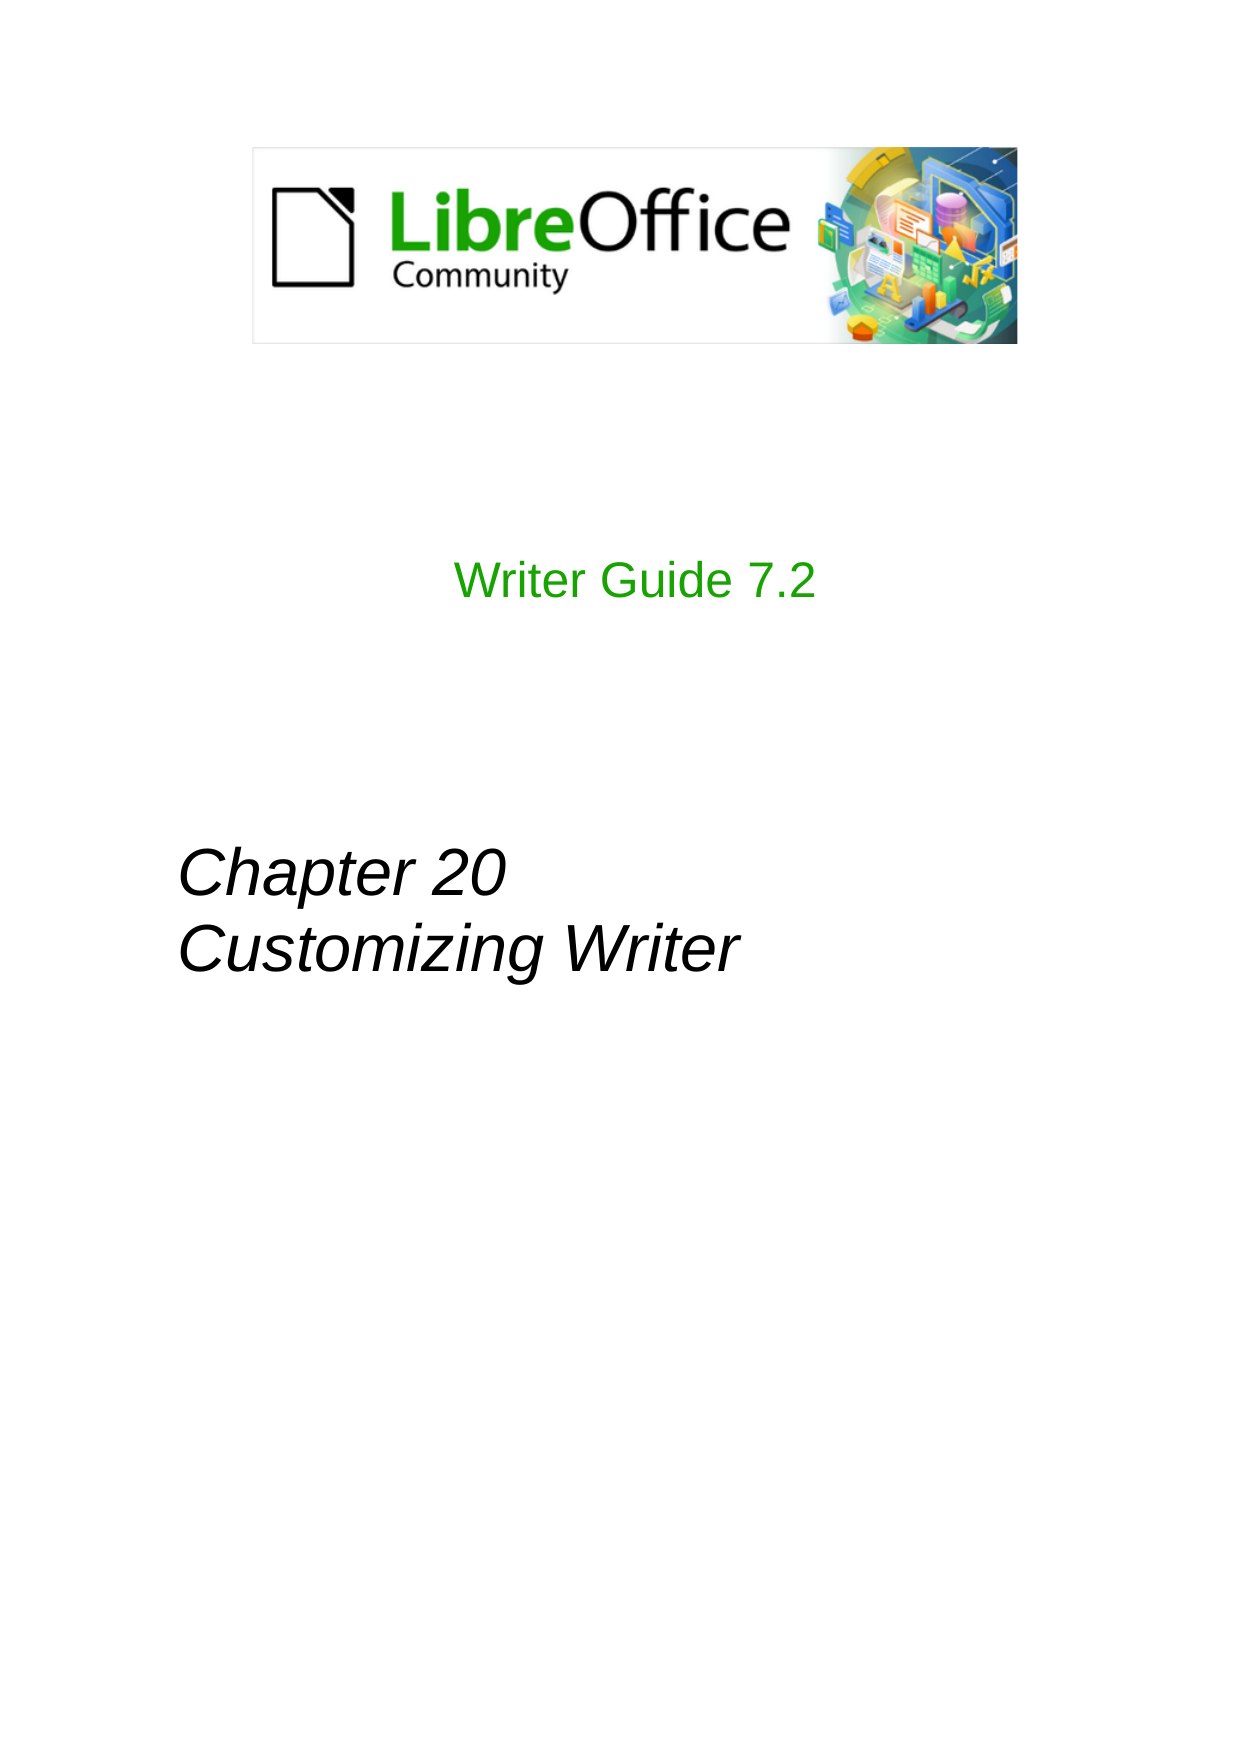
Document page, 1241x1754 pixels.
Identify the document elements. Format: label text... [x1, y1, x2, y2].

title Chapter 20 Customizing Writer [177, 833, 1093, 986]
text Writer Guide 7.2 [177, 550, 1093, 608]
picture [252, 147, 1018, 344]
